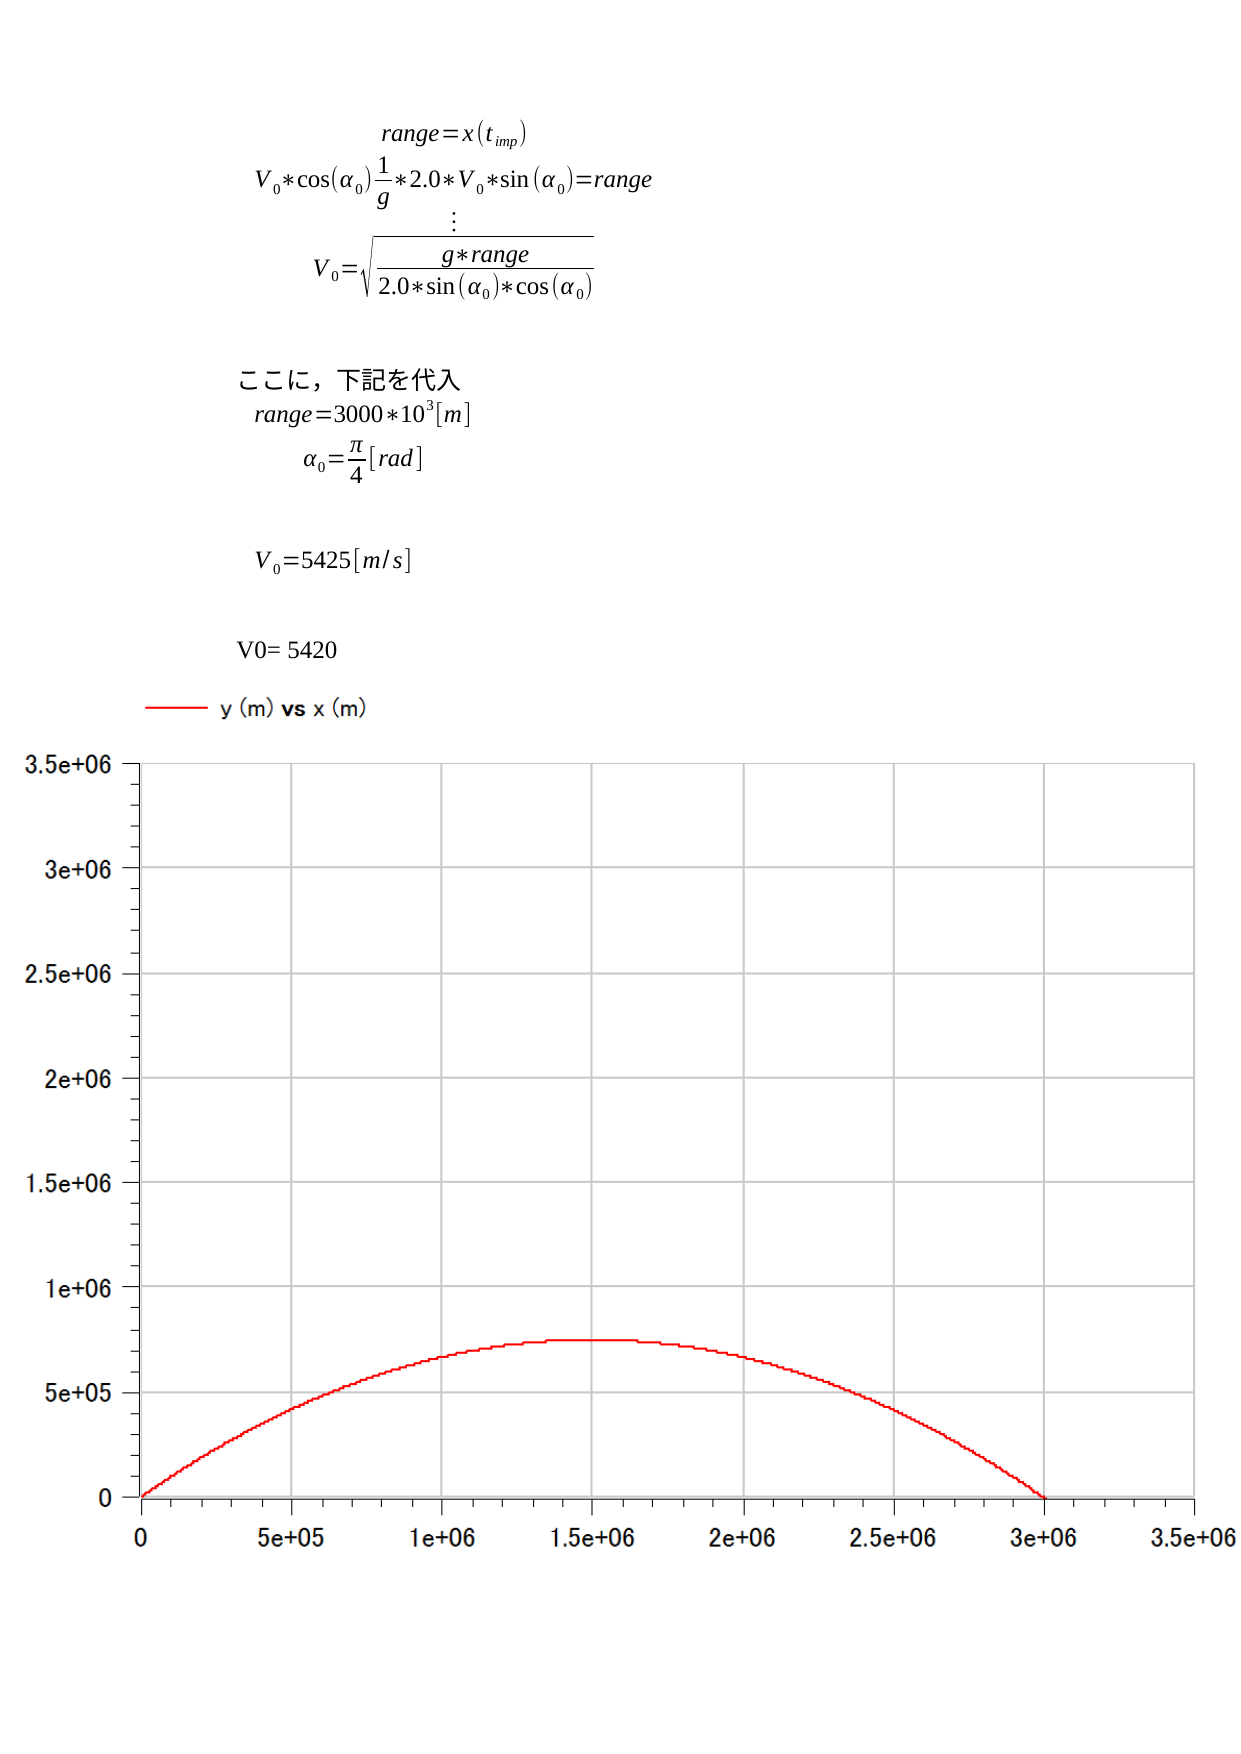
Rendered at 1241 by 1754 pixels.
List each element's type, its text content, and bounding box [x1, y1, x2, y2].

text V0= 5420 [236, 635, 1122, 664]
picture [16, 664, 1241, 1556]
text ここに，下記を代入 [236, 361, 1122, 397]
